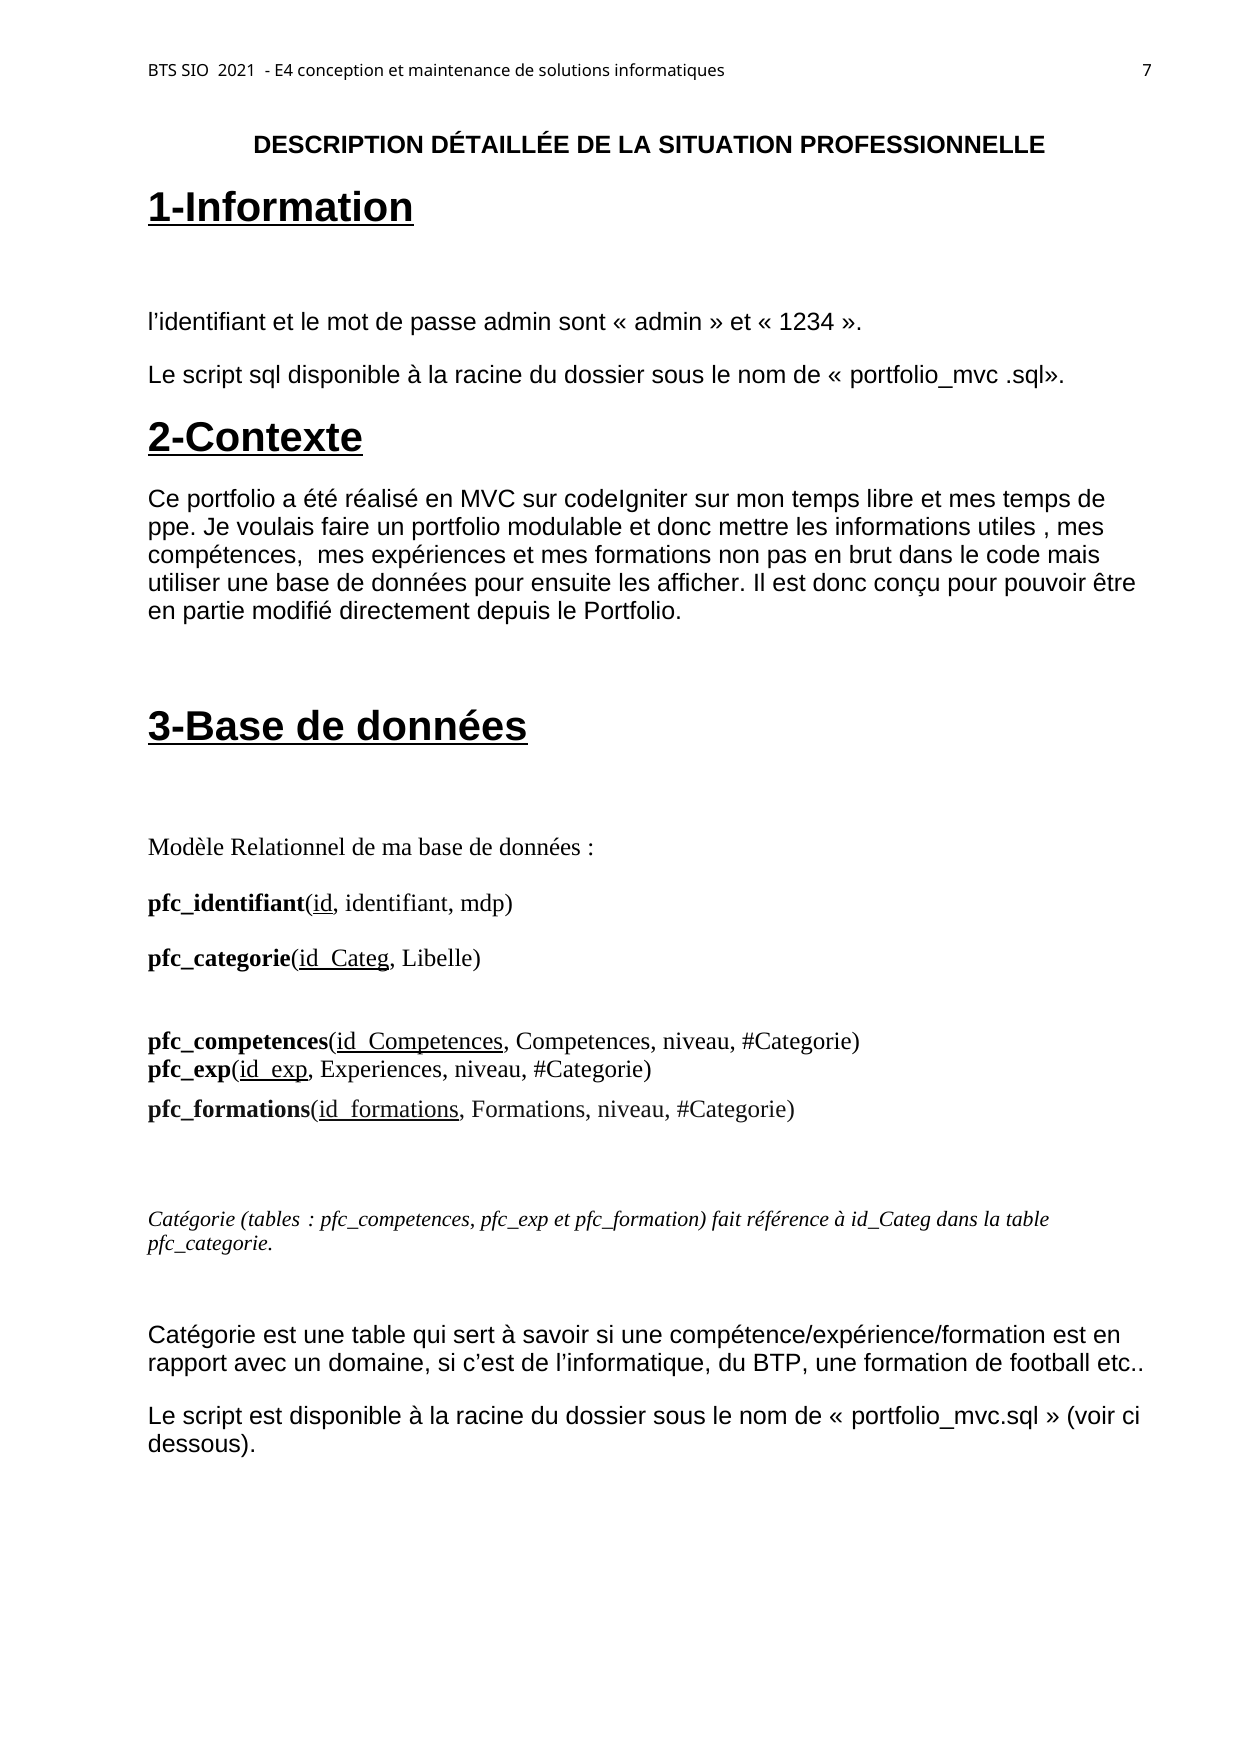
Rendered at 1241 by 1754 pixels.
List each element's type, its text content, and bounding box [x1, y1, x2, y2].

text pfc_exp(id_exp, Experiences, niveau, #Categorie) [148, 1055, 1152, 1083]
text 1-Information [148, 183, 1152, 230]
text Catégorie (tables : pfc_competences, pfc_exp et pfc_formation) fait référence à id_Categ dans la table pfc_categorie. [148, 1207, 1152, 1256]
text pfc_categorie(id_Categ, Libelle) [148, 944, 1152, 972]
text Catégorie est une table qui sert à savoir si une compétence/expérience/formation est en rapport avec un domaine, si c’est de l’informatique, du BTP, une formation de football etc.. [148, 1321, 1152, 1377]
text 2-Contexte [148, 414, 1152, 460]
text Modèle Relationnel de ma base de données : [148, 833, 1152, 861]
text Le script sql disponible à la racine du dossier sous le nom de « portfolio_mvc .sql». [148, 361, 1152, 389]
text l’identifiant et le mot de passe admin sont « admin » et « 1234 ». [148, 308, 1152, 336]
text pfc_competences(id_Competences, Competences, niveau, #Categorie) [148, 1027, 1152, 1055]
text 3-Base de données [148, 703, 1152, 749]
text Ce portfolio a été réalisé en MVC sur codeIgniter sur mon temps libre et mes temps de ppe. Je voulais faire un portfolio modulable et donc mettre les informations utiles , mes compétences, mes expériences et mes formations non pas en brut dans le code mais utiliser une base de données pour ensuite les afficher. Il est donc conçu pour pouvoir être en partie modifié directement depuis le Portfolio. [148, 485, 1152, 625]
text Le script est disponible à la racine du dossier sous le nom de « portfolio_mvc.sql » (voir ci dessous). [148, 1402, 1152, 1458]
text pfc_identifiant(id, identifiant, mdp) [148, 889, 1152, 917]
text pfc_formations(id_formations, Formations, niveau, #Categorie) [148, 1095, 1152, 1123]
text DESCRIPTION DÉTAILLÉE DE LA SITUATION PROFESSIONNELLE [148, 131, 1152, 158]
